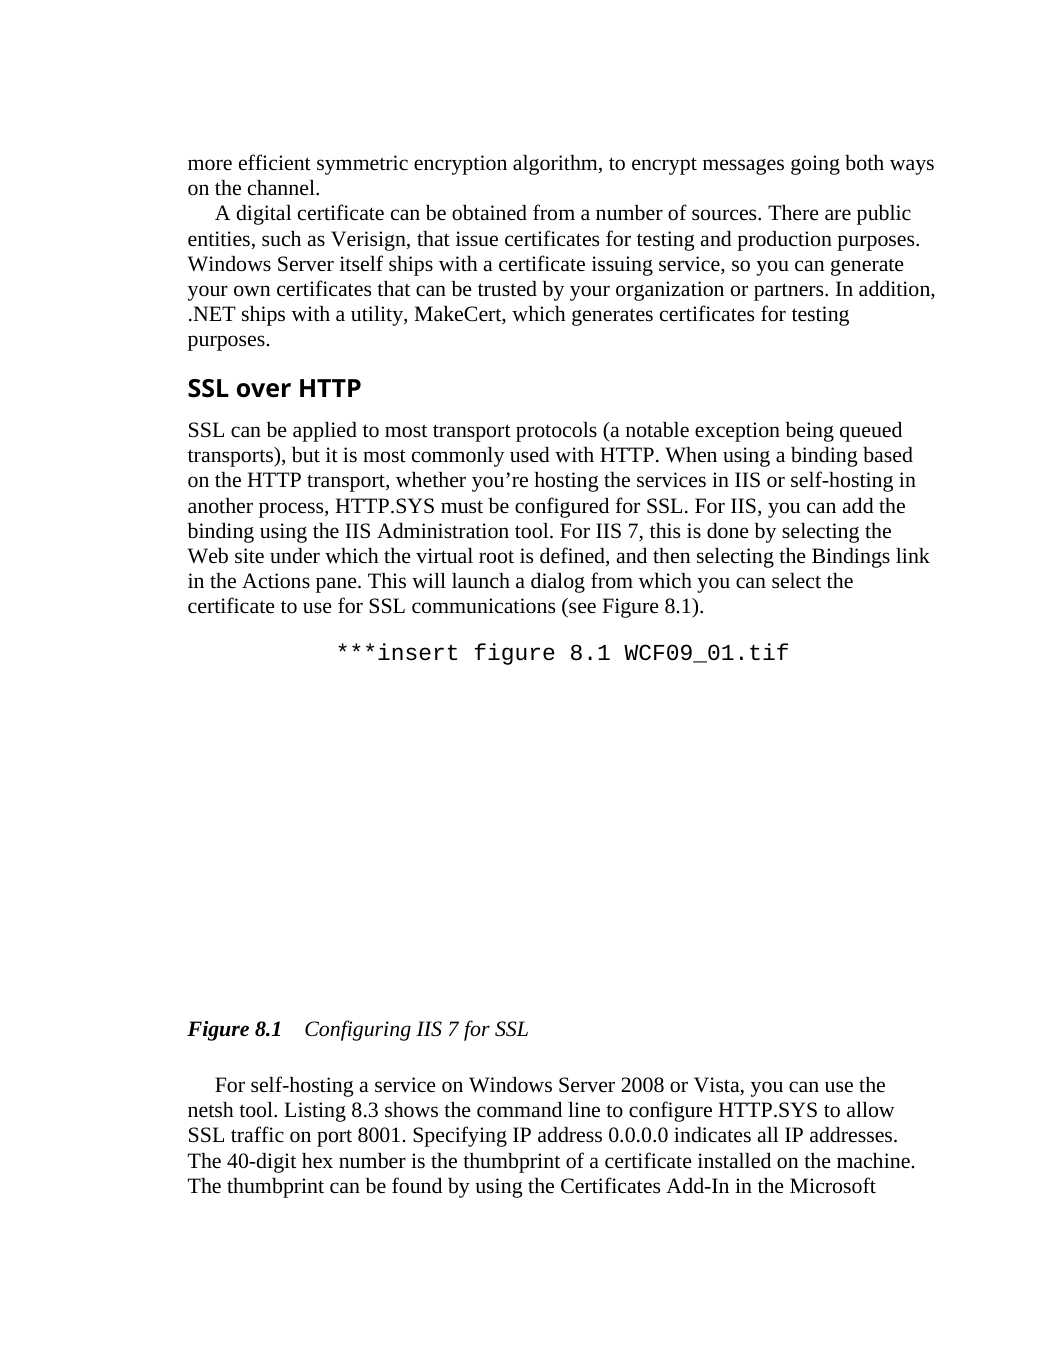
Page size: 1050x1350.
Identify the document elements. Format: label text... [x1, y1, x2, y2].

text A digital certificate can be obtained from a number of sources. There are public entities, such as Verisign, that issue certificates for testing and production purposes. Windows Server itself ships with a certificate issuing service, so you can generate your own certificates that can be trusted by your organization or partners. In addition, .NET ships with a utility, MakeCert, which generates certificates for testing purposes. [187, 200, 937, 352]
text For self-hosting a service on Windows Server 2008 or Vista, you can use the netsh tool. Listing 8.3 shows the command line to configure HTTP.SYS to allow SSL traffic on port 8001. Specifying IP address 0.0.0.0 indicates all IP addresses. The 40-digit hex number is the thumbprint of a certificate installed on the machine. The thumbprint can be found by using the Certificates Add-In in the Microsoft [187, 1072, 937, 1198]
text more efficient symmetric encryption algorithm, to encrypt messages going both ways on the channel. [187, 150, 937, 200]
text SSL can be applied to most transport protocols (a notable exception being queued transports), but it is most commonly used with HTTP. When using a binding based on the HTTP transport, whether you’re hosting the services in IIS or self-hosting in another process, HTTP.SYS must be configured for SSL. For IIS, you can add the binding using the IIS Administration tool. For IIS 7, this is done by selecting the Web site under which the virtual root is defined, and then selecting the Bindings link in the Actions pane. This will launch a dialog from which you can select the certificate to use for SSL communications (see Figure 8.1). [187, 417, 937, 619]
table_header ***insert figure 8.1 WCF09_01.tif [188, 641, 937, 1016]
table_cell Figure 8.1 Configuring IIS 7 for SSL [188, 1016, 937, 1072]
text SSL over HTTP [187, 370, 937, 404]
